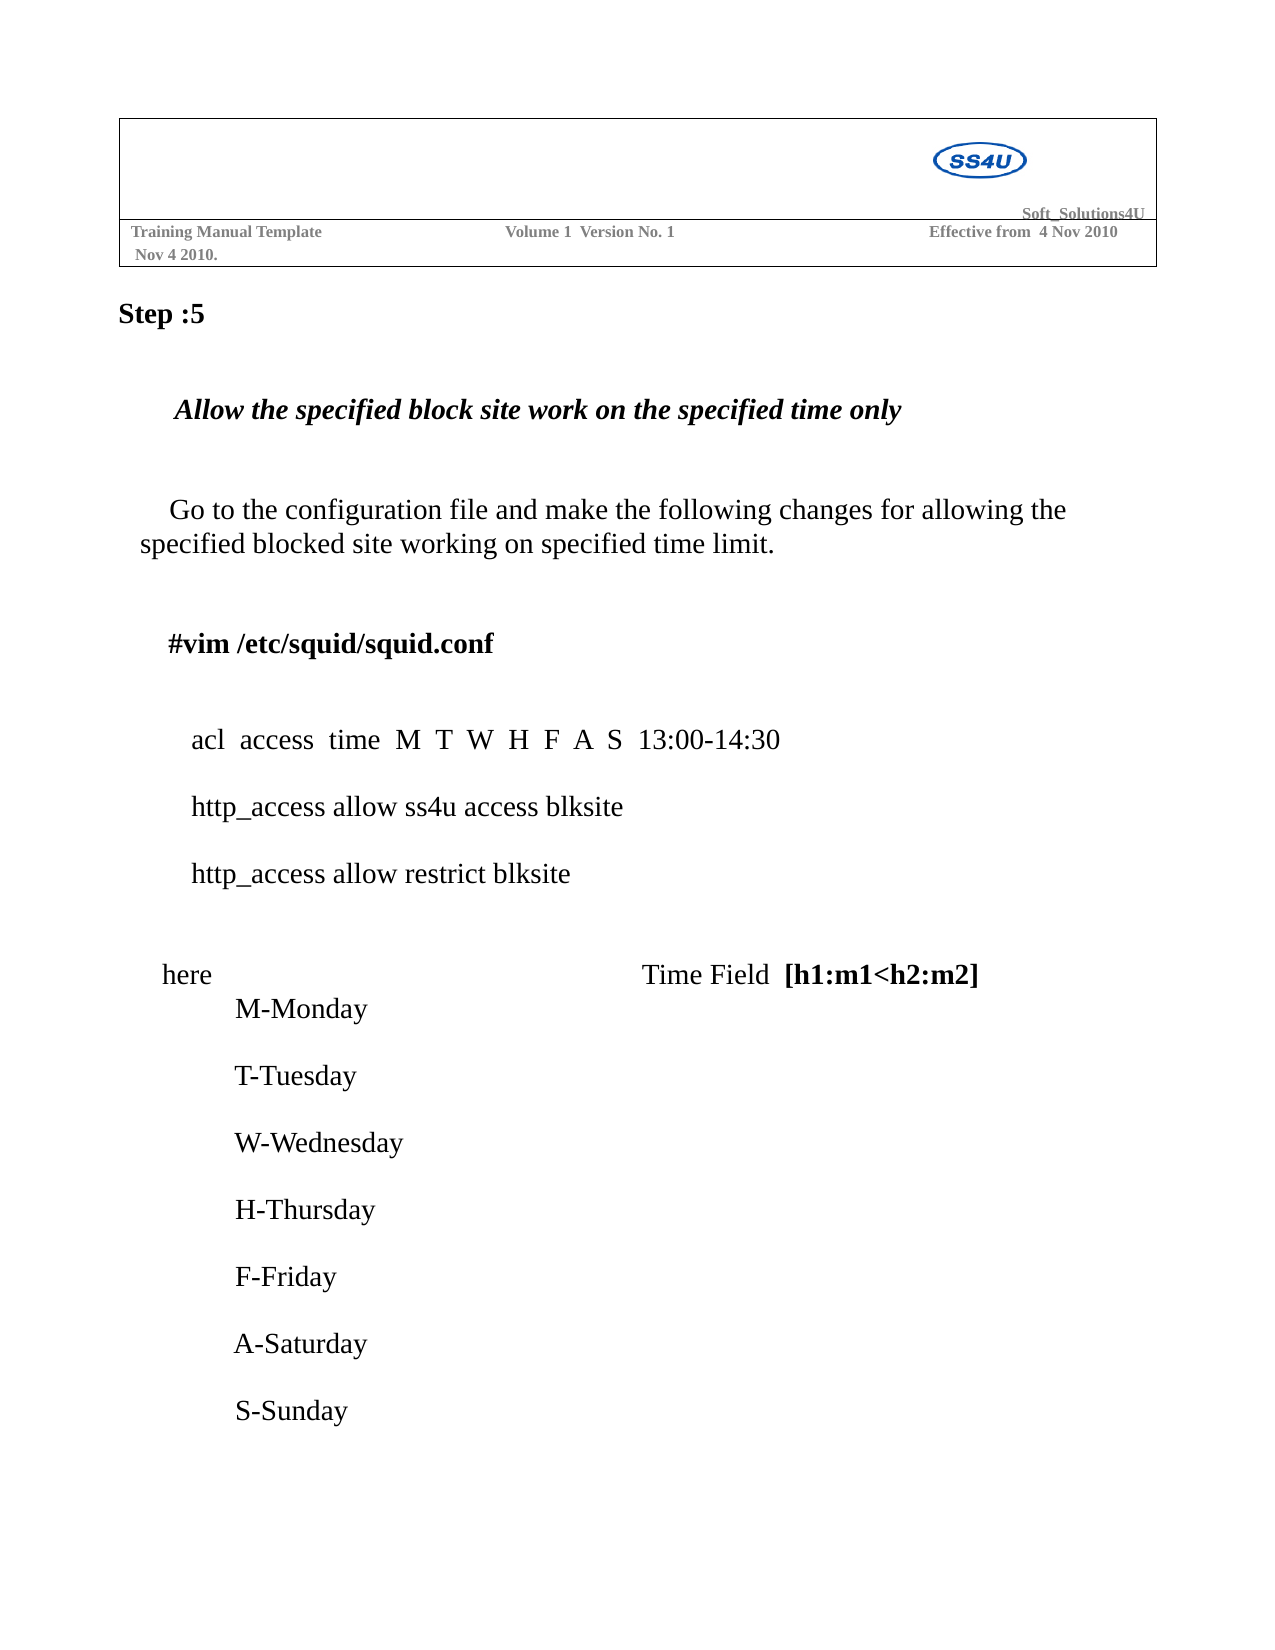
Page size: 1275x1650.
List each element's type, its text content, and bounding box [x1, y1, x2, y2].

text here Time Field [h1:m1<h2:m2] [118, 957, 1157, 991]
text Step :5 [118, 296, 1157, 329]
table_header Soft_Solutions4U Quality System Procedure [120, 119, 1156, 218]
text Allow the specified block site work on the specified time only [118, 392, 1157, 425]
text A-Saturday [118, 1326, 1157, 1360]
text specified blocked site working on specified time limit. [118, 526, 1157, 559]
text acl access time M T W H F A S 13:00-14:30 [118, 722, 1157, 756]
text H-Thursday [118, 1192, 1157, 1226]
text T-Tuesday [118, 1058, 1157, 1091]
text http_access allow restrict blksite [118, 857, 1157, 890]
text W-Wednesday [118, 1125, 1157, 1158]
text F-Friday [118, 1259, 1157, 1293]
text Go to the configuration file and make the following changes for allowing the [118, 492, 1157, 526]
table_cell Training Manual Template Volume 1 Version No. 1 Effective from 4 Nov 2010 Nov 4 2010. [120, 220, 1156, 266]
text #vim /etc/squid/squid.conf [118, 627, 1157, 660]
text http_access allow ss4u access blksite [118, 789, 1157, 823]
text S-Sunday [118, 1393, 1157, 1427]
text M-Monday [118, 991, 1157, 1024]
picture [924, 140, 1117, 179]
